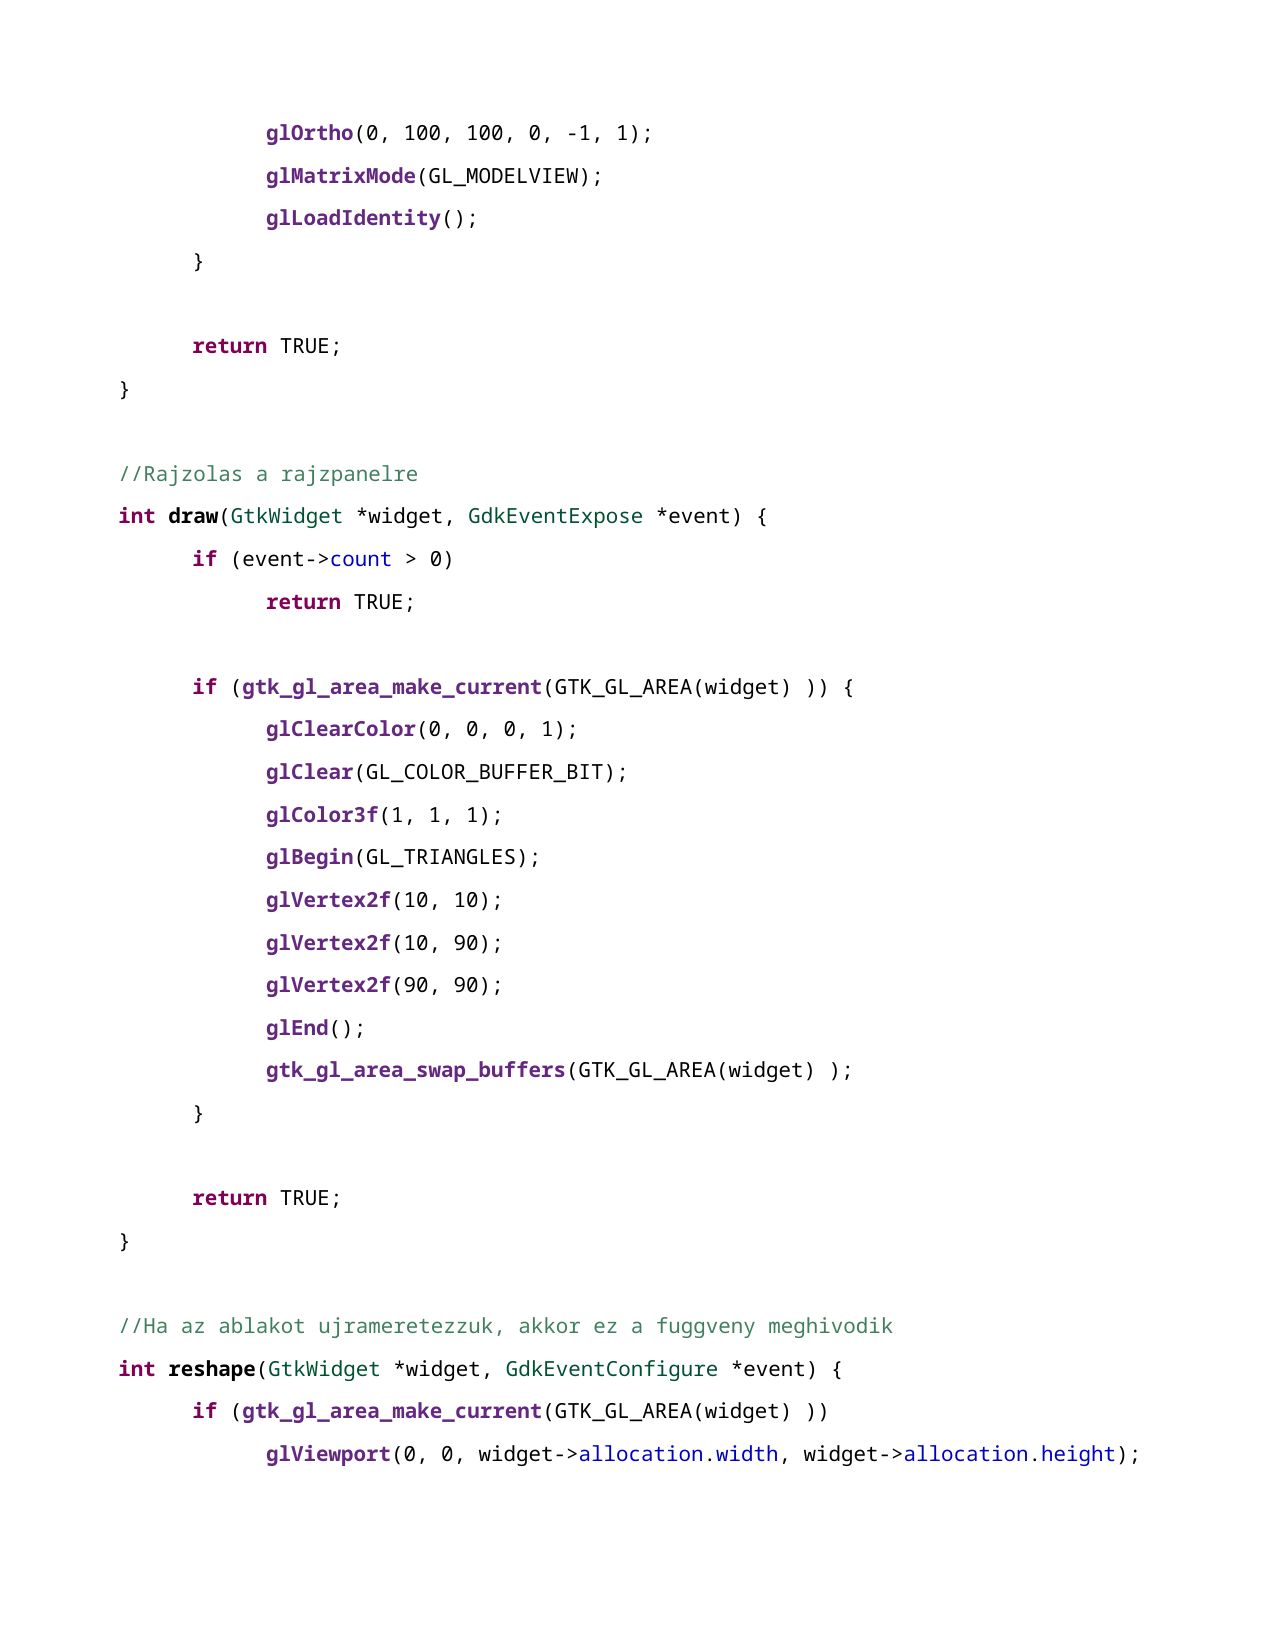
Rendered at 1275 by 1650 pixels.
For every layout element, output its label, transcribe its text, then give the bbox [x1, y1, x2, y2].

text //Ha az ablakot ujrameretezzuk, akkor ez a fuggveny meghivodik [118, 1311, 1157, 1339]
text glOrtho(0, 100, 100, 0, -1, 1); [118, 118, 1157, 147]
text gtk_gl_area_swap_buffers(GTK_GL_AREA(widget) ); [118, 1055, 1157, 1084]
text int draw(GtkWidget *widget, GdkEventExpose *event) { [118, 502, 1157, 530]
text glClear(GL_COLOR_BUFFER_BIT); [118, 757, 1157, 786]
text } [118, 374, 1157, 402]
text if (gtk_gl_area_make_current(GTK_GL_AREA(widget) )) [118, 1396, 1157, 1425]
text glEnd(); [118, 1013, 1157, 1041]
text glColor3f(1, 1, 1); [118, 800, 1157, 828]
text glVertex2f(10, 10); [118, 885, 1157, 913]
text if (event->count > 0) [118, 544, 1157, 573]
text glClearColor(0, 0, 0, 1); [118, 714, 1157, 743]
text int reshape(GtkWidget *widget, GdkEventConfigure *event) { [118, 1354, 1157, 1382]
text return TRUE; [118, 1183, 1157, 1212]
text } [118, 1226, 1157, 1254]
text glBegin(GL_TRIANGLES); [118, 842, 1157, 871]
text glVertex2f(90, 90); [118, 970, 1157, 999]
text glVertex2f(10, 90); [118, 928, 1157, 956]
text return TRUE; [118, 587, 1157, 615]
text return TRUE; [118, 331, 1157, 359]
text //Rajzolas a rajzpanelre [118, 459, 1157, 487]
text if (gtk_gl_area_make_current(GTK_GL_AREA(widget) )) { [118, 672, 1157, 700]
text glLoadIdentity(); [118, 203, 1157, 232]
text glViewport(0, 0, widget->allocation.width, widget->allocation.height); [118, 1439, 1157, 1467]
text } [118, 1098, 1157, 1126]
text glMatrixMode(GL_MODELVIEW); [118, 161, 1157, 189]
text } [118, 246, 1157, 274]
